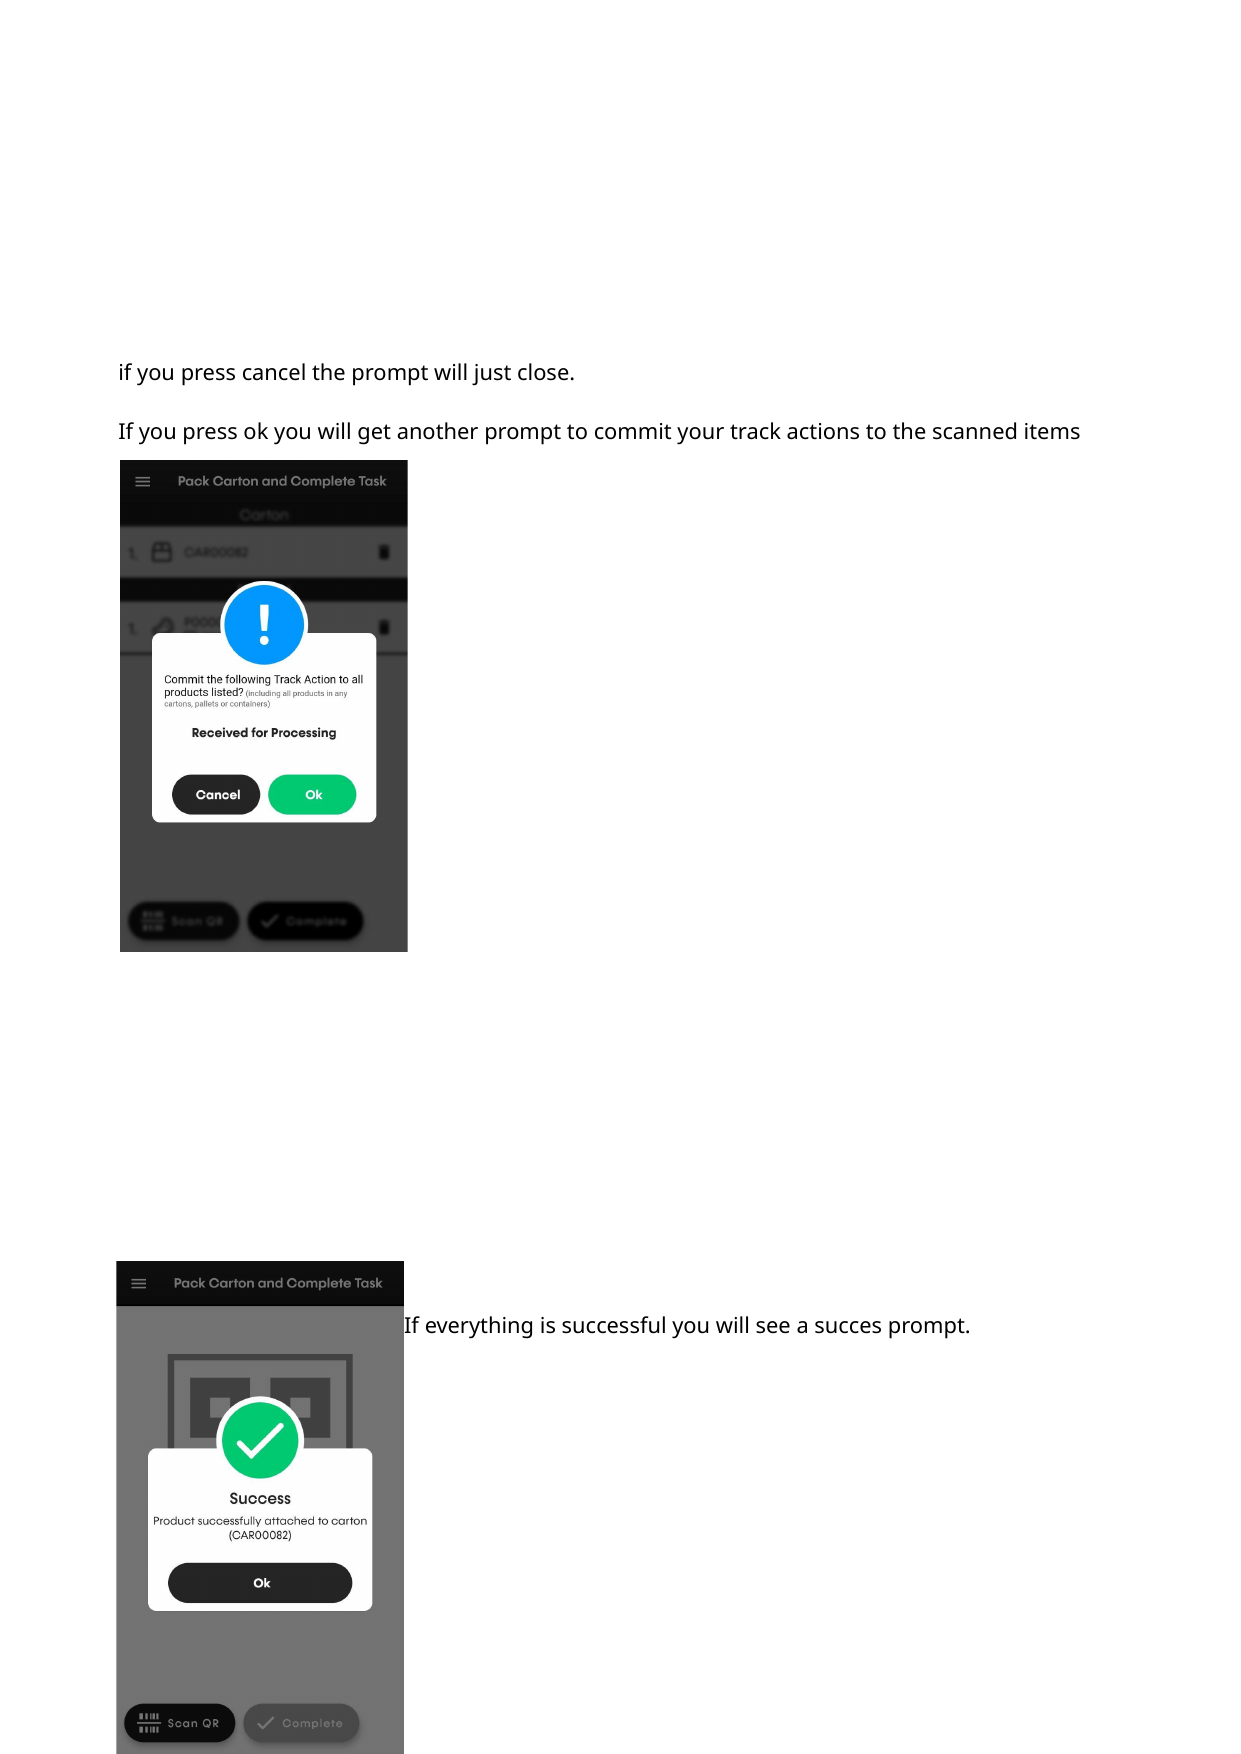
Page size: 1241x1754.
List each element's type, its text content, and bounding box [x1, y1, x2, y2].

text if you press cancel the prompt will just close. [118, 356, 1122, 386]
text If everything is successful you will see a succes prompt. [404, 1310, 1122, 1339]
picture [120, 460, 408, 952]
text If you press ok you will get another prompt to commit your track actions to the scanned items [118, 416, 1122, 446]
picture [116, 1261, 404, 1754]
